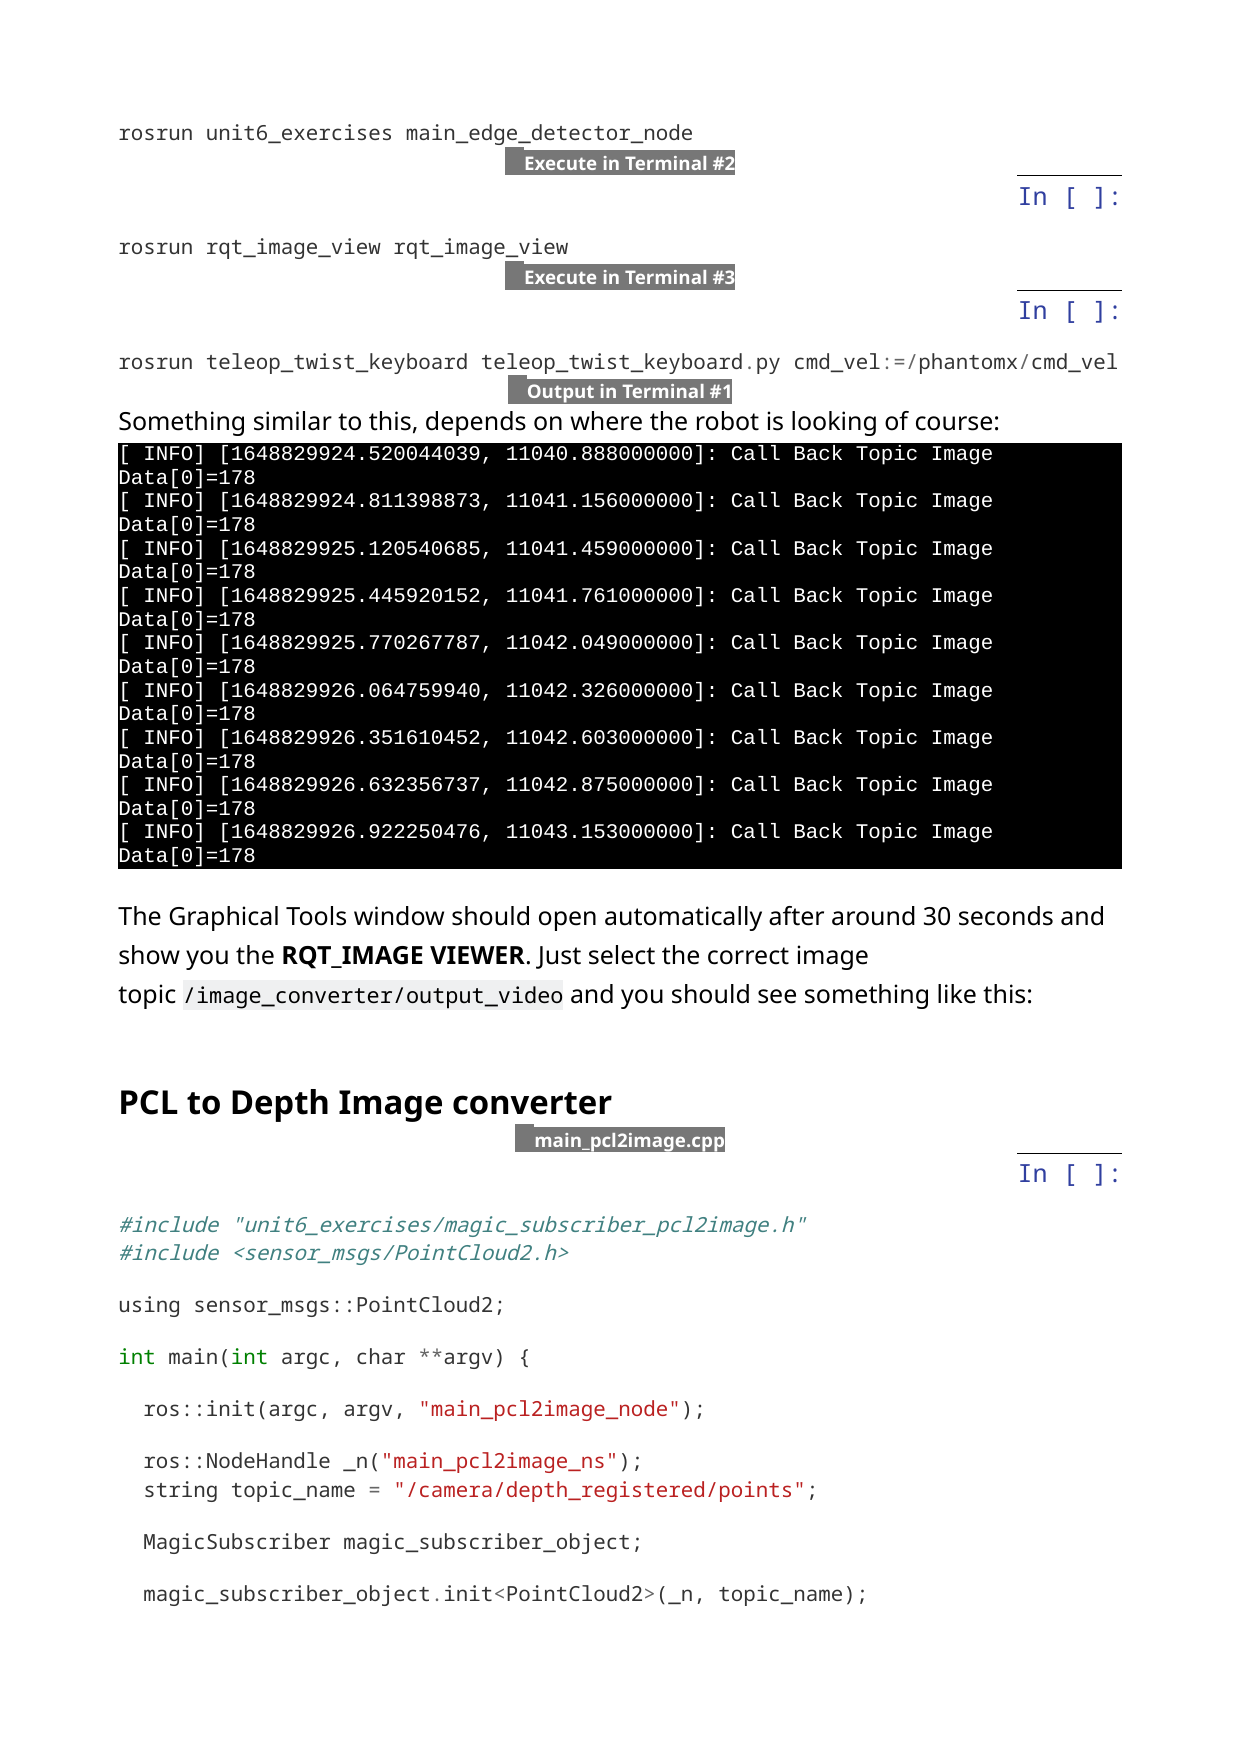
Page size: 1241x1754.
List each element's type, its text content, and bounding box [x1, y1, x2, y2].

text ros::init(argc, argv, "main_pcl2image_node"); [118, 1394, 1122, 1423]
text main_pcl2image.cpp [118, 1124, 1122, 1152]
text In [ ]: [118, 175, 1122, 212]
text In [ ]: [118, 290, 1122, 327]
text [ INFO] [1648829925.120540685, 11041.459000000]: Call Back Topic Image Data[0]=178 [118, 538, 1122, 585]
text [ INFO] [1648829926.632356737, 11042.875000000]: Call Back Topic Image Data[0]=178 [118, 774, 1122, 822]
text int main(int argc, char **argv) { [118, 1342, 1122, 1371]
text [ INFO] [1648829926.922250476, 11043.153000000]: Call Back Topic Image Data[0]=178 [118, 822, 1122, 869]
text rosrun rqt_image_view rqt_image_view [118, 232, 1122, 261]
text ros::NodeHandle _n("main_pcl2image_ns"); [118, 1447, 1122, 1475]
text Execute in Terminal #2 [118, 147, 1122, 175]
text rosrun teleop_twist_keyboard teleop_twist_keyboard.py cmd_vel:=/phantomx/cmd_vel [118, 347, 1122, 375]
text [ INFO] [1648829926.064759940, 11042.326000000]: Call Back Topic Image Data[0]=178 [118, 680, 1122, 727]
text Output in Terminal #1 [118, 375, 1122, 404]
text [ INFO] [1648829925.445920152, 11041.761000000]: Call Back Topic Image Data[0]=178 [118, 585, 1122, 632]
text [ INFO] [1648829924.520044039, 11040.888000000]: Call Back Topic Image Data[0]=178 [118, 443, 1122, 491]
subtitle PCL to Depth Image converter [118, 1079, 1122, 1124]
text using sensor_msgs::PointCloud2; [118, 1290, 1122, 1319]
text MagicSubscriber magic_subscriber_object; [118, 1527, 1122, 1556]
text #include <sensor_msgs/PointCloud2.h> [118, 1238, 1122, 1267]
text [ INFO] [1648829925.770267787, 11042.049000000]: Call Back Topic Image Data[0]=178 [118, 632, 1122, 680]
text magic_subscriber_object.init<PointCloud2>(_n, topic_name); [118, 1579, 1122, 1608]
text The Graphical Tools window should open automatically after around 30 seconds and show you the RQT_IMAGE VIEWER. Just select the correct image topic /image_converter/output_video and you should see something like this: [118, 898, 1122, 1011]
text Something similar to this, depends on where the robot is looking of course: [118, 404, 1122, 438]
text #include "unit6_exercises/magic_subscriber_pcl2image.h" [118, 1210, 1122, 1238]
text [ INFO] [1648829926.351610452, 11042.603000000]: Call Back Topic Image Data[0]=178 [118, 727, 1122, 774]
text Execute in Terminal #3 [118, 261, 1122, 290]
text string topic_name = "/camera/depth_registered/points"; [118, 1475, 1122, 1504]
text In [ ]: [118, 1152, 1122, 1189]
text rosrun unit6_exercises main_edge_detector_node [118, 118, 1122, 147]
text [ INFO] [1648829924.811398873, 11041.156000000]: Call Back Topic Image Data[0]=178 [118, 491, 1122, 538]
